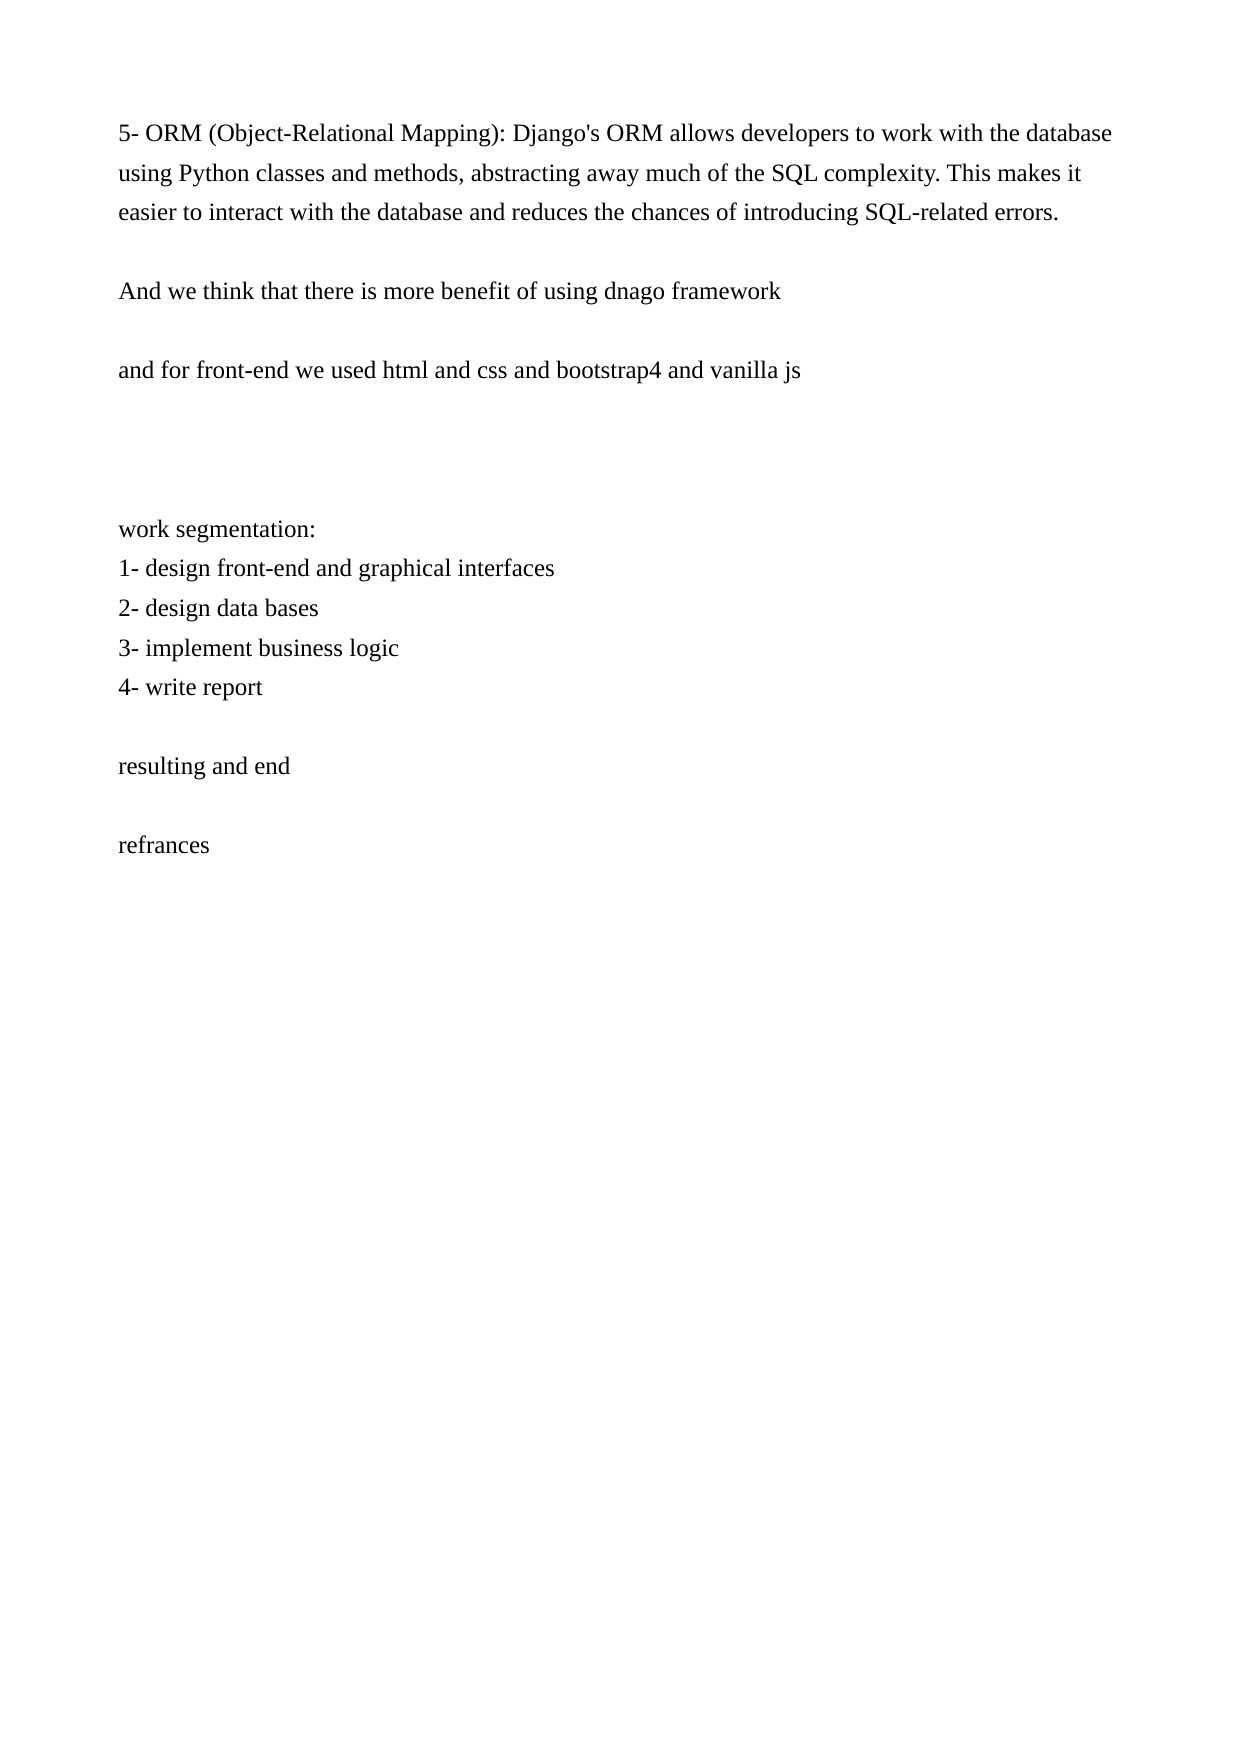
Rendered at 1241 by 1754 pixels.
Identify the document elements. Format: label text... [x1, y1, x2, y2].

text and for front-end we used html and css and bootstrap4 and vanilla js [118, 356, 1122, 384]
text 5- ORM (Object-Relational Mapping): Django's ORM allows developers to work with the database using Python classes and methods, abstracting away much of the SQL complexity. This makes it easier to interact with the database and reduces the chances of introducing SQL-related errors. [118, 118, 1122, 226]
text 2- design data bases [118, 593, 1122, 622]
text 4- write report [118, 672, 1122, 701]
text 1- design front-end and graphical interfaces [118, 553, 1122, 582]
text resulting and end [118, 751, 1122, 780]
text And we think that there is more benefit of using dnago framework [118, 276, 1122, 305]
text work segmentation: [118, 514, 1122, 543]
text 3- implement business logic [118, 633, 1122, 661]
text ‫refrances ‬ [118, 831, 1122, 859]
